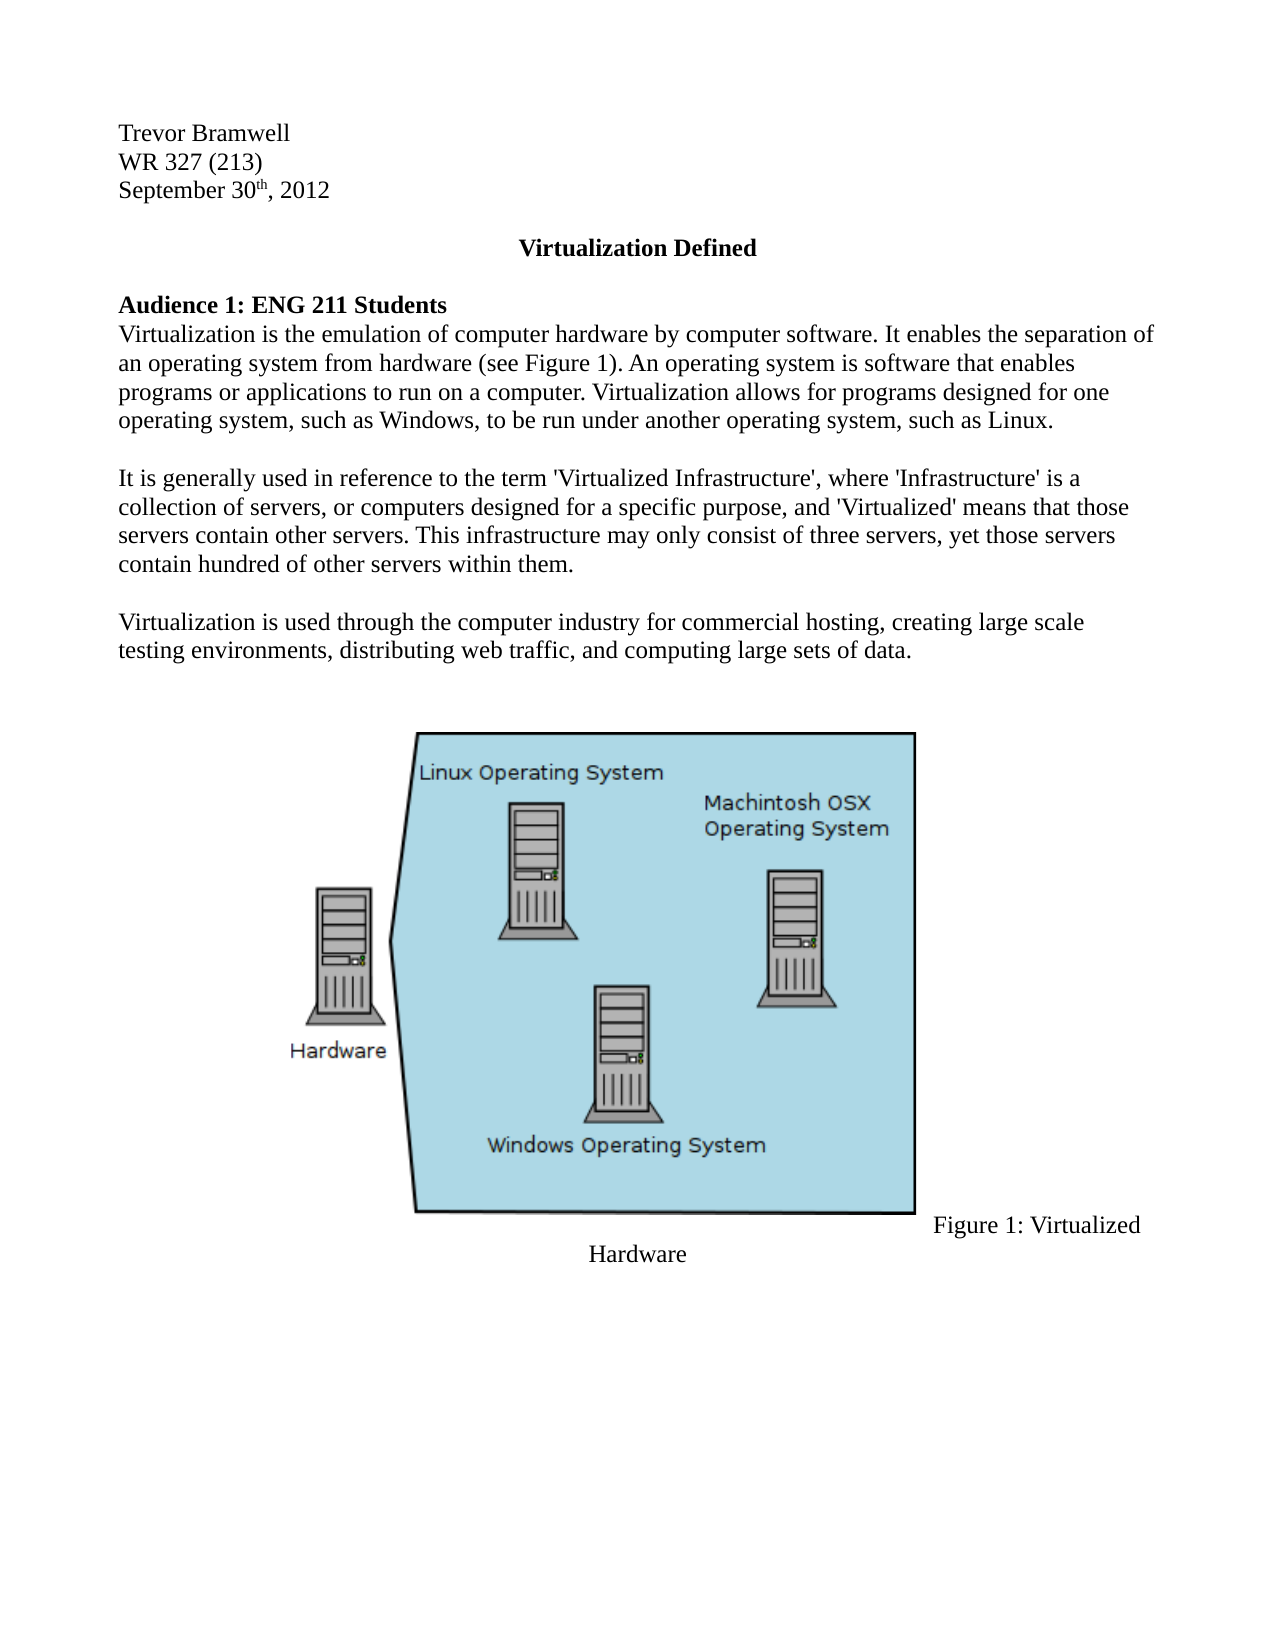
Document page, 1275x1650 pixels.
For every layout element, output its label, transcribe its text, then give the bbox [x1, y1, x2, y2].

picture [290, 732, 917, 1215]
text It is generally used in reference to the term 'Virtualized Infrastructure', where 'Infrastructure' is a collection of servers, or computers designed for a specific purpose, and 'Virtualized' means that those servers contain other servers. This infrastructure may only consist of three servers, yet those servers contain hundred of other servers within them. [118, 463, 1157, 578]
text Virtualization is used through the computer industry for commercial hosting, creating large scale testing environments, distributing web traffic, and computing large sets of data. [118, 607, 1157, 664]
text Trevor Bramwell [118, 118, 1157, 147]
text Virtualization Defined [118, 233, 1157, 262]
text September 30th, 2012 [118, 176, 1157, 204]
text Figure 1: Virtualized Hardware [118, 1211, 1157, 1268]
text Audience 1: ENG 211 Students [118, 291, 1157, 319]
text Virtualization is the emulation of computer hardware by computer software. It enables the separation of an operating system from hardware (see Figure 1). An operating system is software that enables programs or applications to run on a computer. Virtualization allows for programs designed for one operating system, such as Windows, to be run under another operating system, such as Linux. [118, 319, 1157, 434]
text WR 327 (213) [118, 147, 1157, 176]
